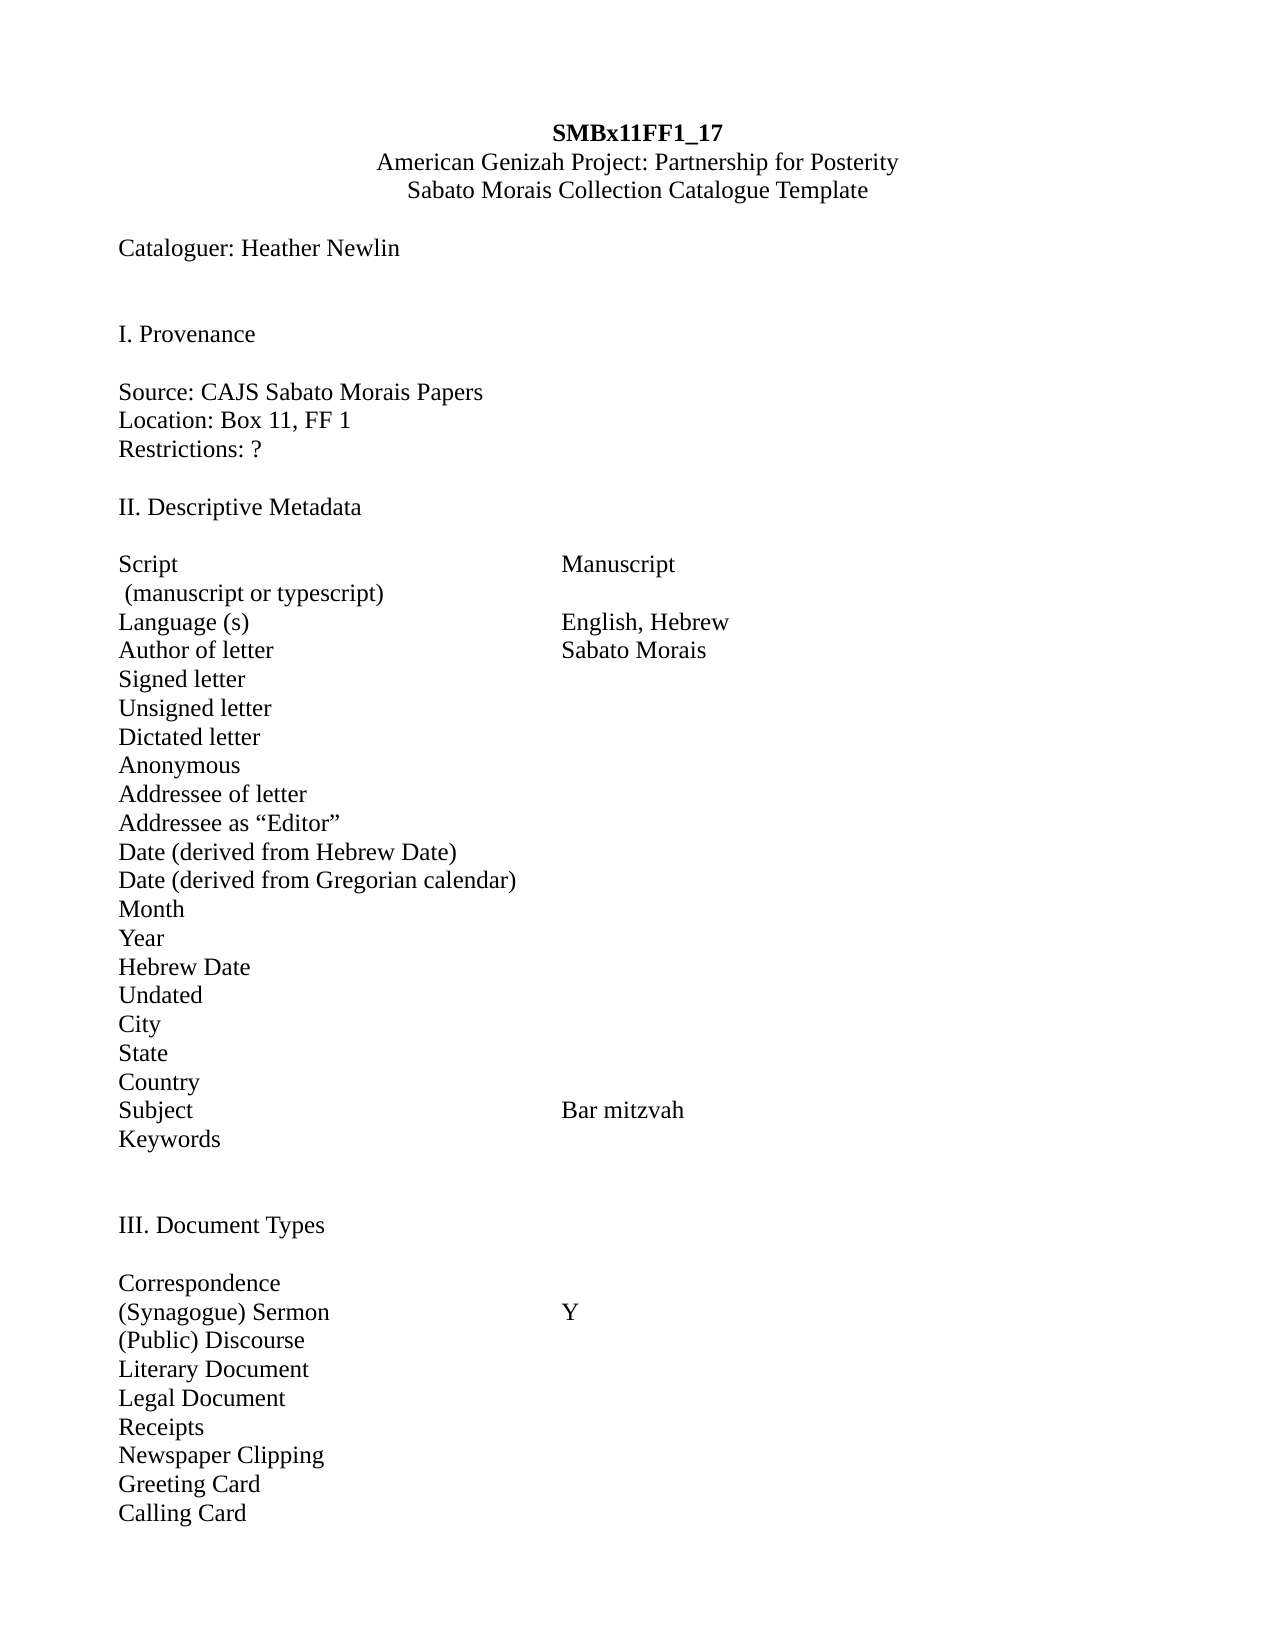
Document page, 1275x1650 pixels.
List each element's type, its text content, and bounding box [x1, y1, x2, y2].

text Sabato Morais Collection Catalogue Template [118, 176, 1157, 204]
text Cataloguer: Heather Newlin [118, 233, 1157, 262]
text Undated [118, 981, 1157, 1009]
text Unsigned letter [118, 693, 1157, 722]
text Addressee as “Editor” [118, 808, 1157, 837]
text I. Provenance [118, 319, 1157, 348]
text (manuscript or typescript) [118, 578, 1157, 607]
text Date (derived from Hebrew Date) [118, 837, 1157, 866]
text Calling Card [118, 1498, 1157, 1527]
text Hebrew Date [118, 952, 1157, 981]
text American Genizah Project: Partnership for Posterity [118, 147, 1157, 176]
text Receipts [118, 1412, 1157, 1441]
text Anonymous [118, 751, 1157, 779]
text Literary Document [118, 1354, 1157, 1383]
text State [118, 1038, 1157, 1067]
text Month [118, 894, 1157, 923]
text Keywords [118, 1124, 1157, 1153]
text Subject Bar mitzvah [118, 1096, 1157, 1124]
text Source: CAJS Sabato Morais Papers [118, 377, 1157, 406]
text Author of letter Sabato Morais [118, 636, 1157, 664]
text Script Manuscript [118, 549, 1157, 578]
text Date (derived from Gregorian calendar) [118, 866, 1157, 894]
text City [118, 1009, 1157, 1038]
text Legal Document [118, 1383, 1157, 1412]
text Country [118, 1067, 1157, 1096]
text Newspaper Clipping [118, 1441, 1157, 1469]
text (Synagogue) Sermon Y [118, 1297, 1157, 1326]
text Addressee of letter [118, 779, 1157, 808]
text Location: Box 11, FF 1 [118, 406, 1157, 434]
text Greeting Card [118, 1469, 1157, 1498]
text Restrictions: ? [118, 434, 1157, 463]
text Signed letter [118, 664, 1157, 693]
text II. Descriptive Metadata [118, 492, 1157, 521]
text Year [118, 923, 1157, 952]
text (Public) Discourse [118, 1326, 1157, 1354]
text Dictated letter [118, 722, 1157, 751]
text III. Document Types [118, 1211, 1157, 1239]
text SMBx11FF1_17 [118, 118, 1157, 147]
text Correspondence [118, 1268, 1157, 1297]
text Language (s) English, Hebrew [118, 607, 1157, 636]
